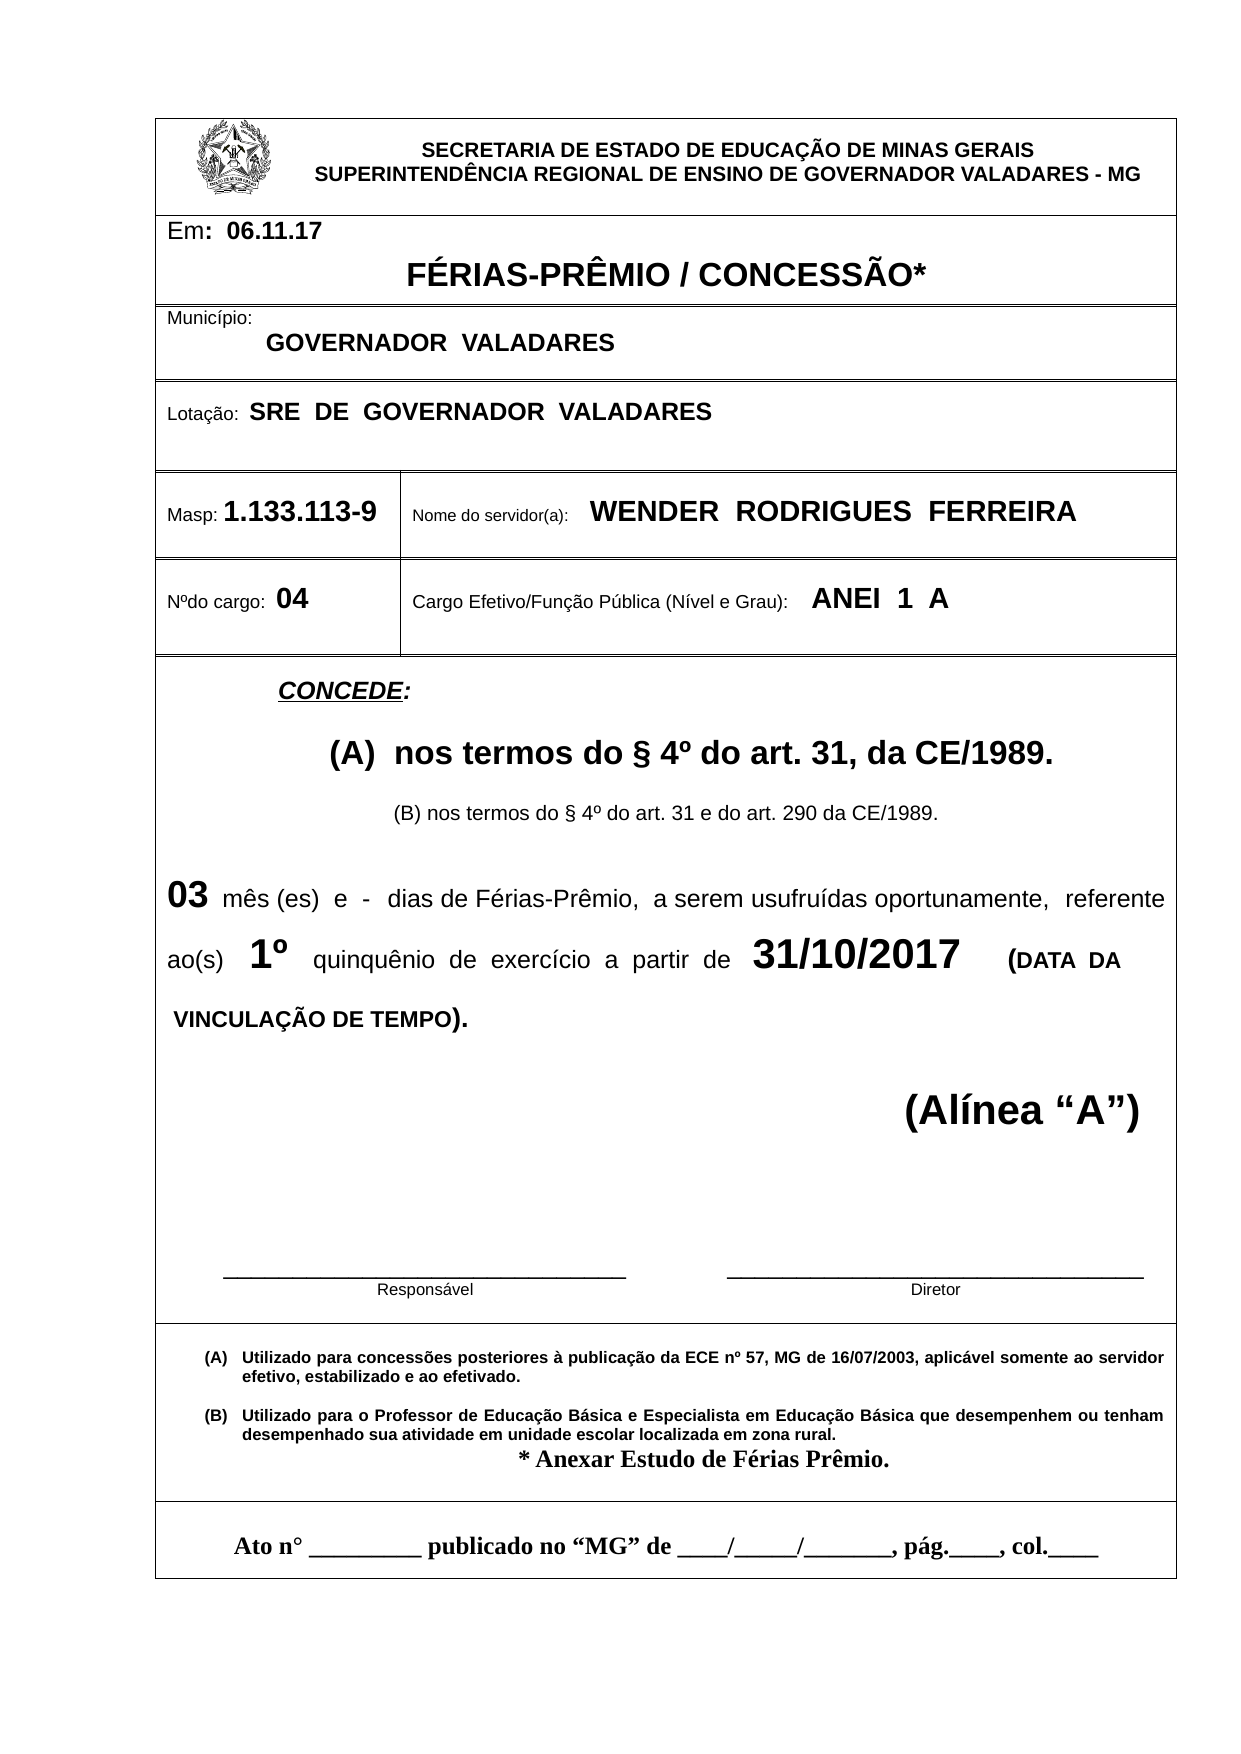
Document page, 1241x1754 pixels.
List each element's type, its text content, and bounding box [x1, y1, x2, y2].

table_cell _____________________________ Responsável [156, 1251, 694, 1323]
table_cell Nome do servidor(a): WENDER RODRIGUES FERREIRA [401, 473, 1176, 557]
table_cell Ato n° _________ publicado no “MG” de ____/_____/_______, pág.____, col.____ [156, 1502, 1176, 1578]
table_cell Em: 06.11.17 [156, 216, 639, 245]
table_cell Lotação: SRE DE GOVERNADOR VALADARES [156, 382, 1176, 470]
table_cell CONCEDE: [156, 676, 1176, 733]
table_cell [156, 657, 1176, 676]
table_cell (B) nos termos do § 4º do art. 31 e do art. 290 da CE/1989. [156, 800, 1176, 848]
table_cell [639, 216, 1176, 245]
table_cell Utilizado para concessões posteriores à publicação da ECE nº 57, MG de 16/07/2003, aplicável somente ao servidor efetivo, estabilizado e ao efetivado. Utilizado para o Professor de Educação Básica e Especialista em Educação Básica que desempenhem ou tenham desempenhado sua atividade em unidade escolar localizada em zona rural. * Anexar Estudo de Férias Prêmio. [156, 1324, 1176, 1501]
table_header SECRETARIA DE ESTADO DE EDUCAÇÃO DE MINAS GERAIS SUPERINTENDÊNCIA REGIONAL DE ENSINO DE GOVERNADOR VALADARES - MG [156, 119, 1176, 215]
table_cell Nºdo cargo: 04 [156, 560, 400, 653]
table_cell 03 mês (es) e - dias de Férias-Prêmio, a serem usufruídas oportunamente, referente ao(s) 1º quinquênio de exercício a partir de 31/10/2017 (DATA DA VINCULAÇÃO DE TEMPO). (Alínea “A”) [156, 848, 1176, 1251]
table_cell FÉRIAS-PRÊMIO / CONCESSÃO* [156, 245, 1176, 303]
table_cell Masp: 1.133.113-9 [156, 473, 400, 557]
table_cell Cargo Efetivo/Função Pública (Nível e Grau): ANEI 1 A [401, 560, 1176, 653]
table_cell ______________________________ Diretor [694, 1251, 1176, 1323]
table_cell (A) nos termos do § 4º do art. 31, da CE/1989. [156, 733, 1176, 800]
table_cell Município: GOVERNADOR VALADARES [156, 307, 1176, 379]
